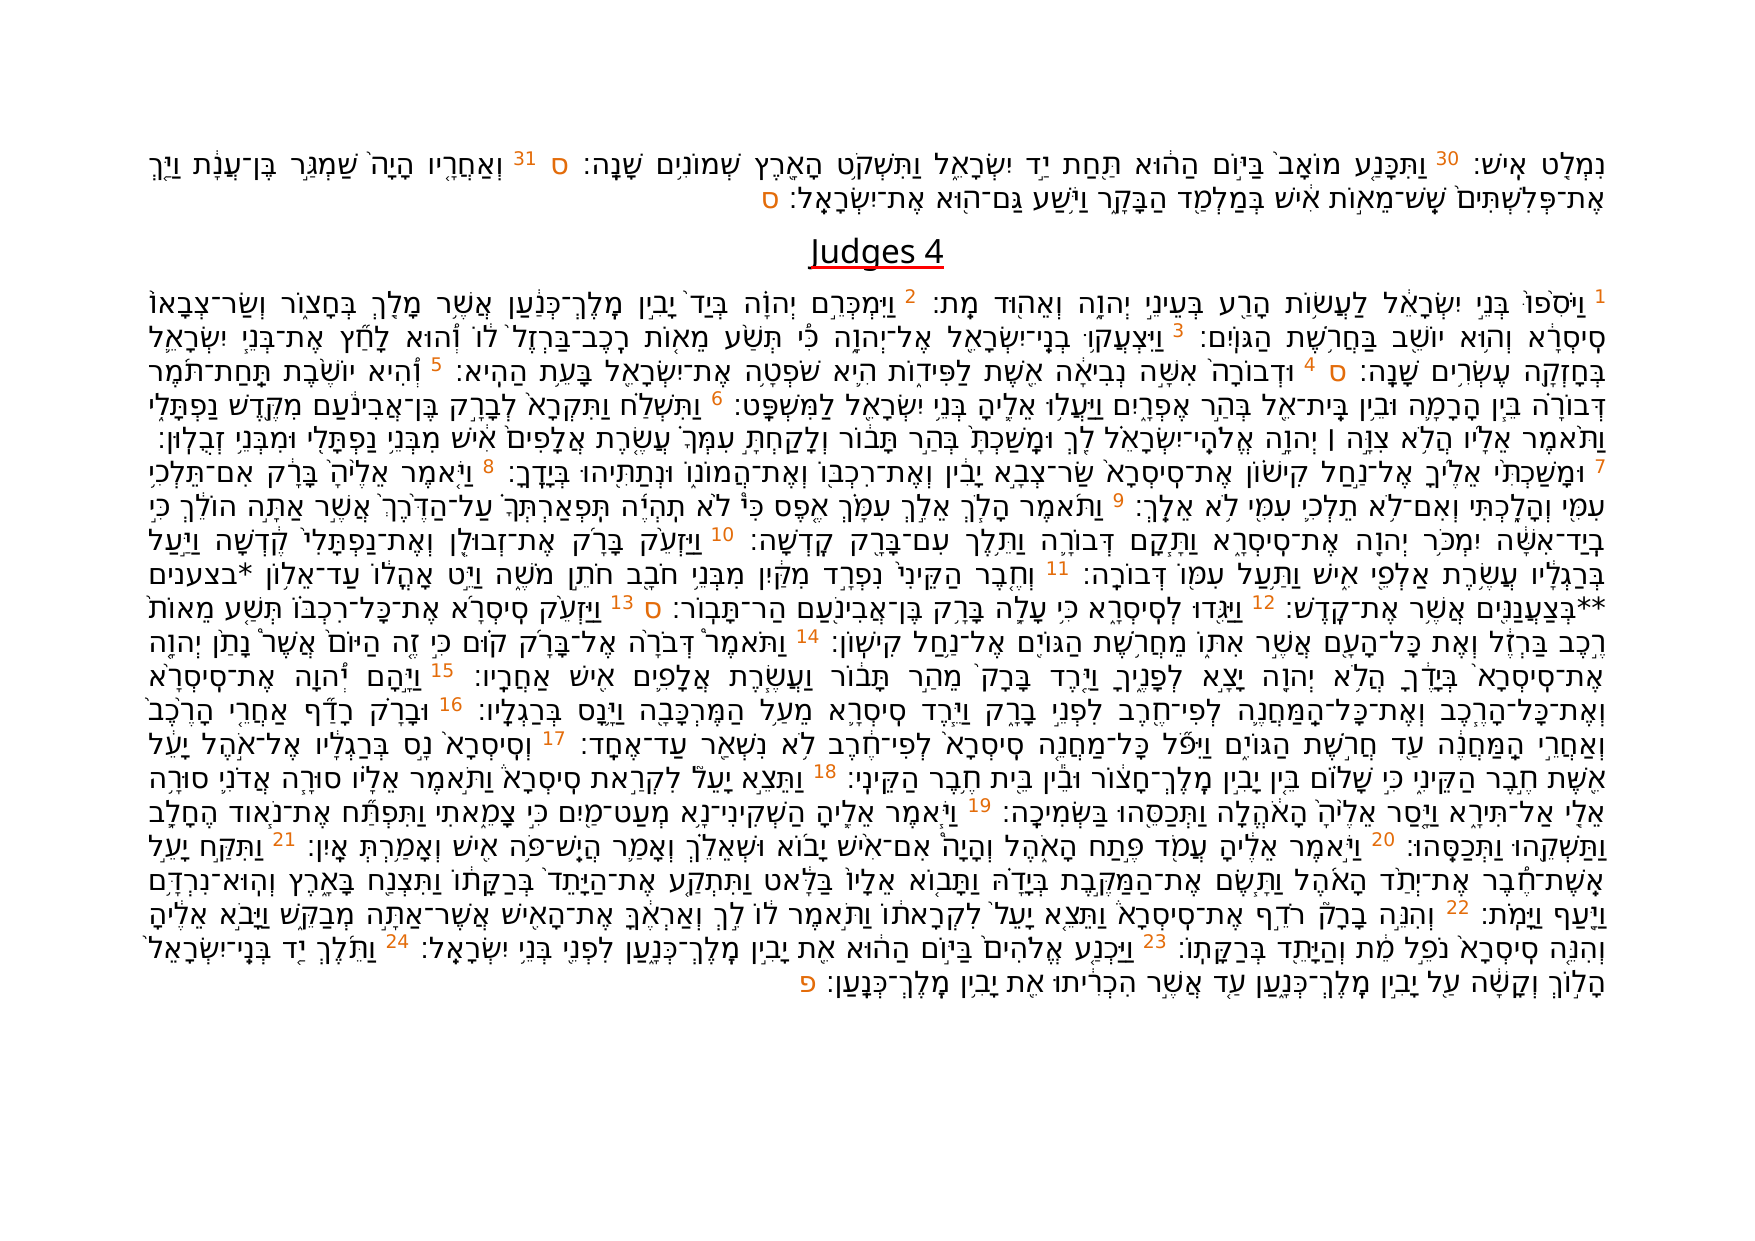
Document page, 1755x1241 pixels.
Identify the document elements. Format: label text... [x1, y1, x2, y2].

text 1 וַיֹּסִ֙פוּ֙ בְּנֵ֣י יִשְׂרָאֵ֔ל לַעֲשׂ֥וֹת הָרַ֖ע בְּעֵינֵ֣י יְהוָ֑ה וְאֵה֖וּד מֵֽת׃ 2 וַיִּמְכְּרֵ֣ם יְהוָ֗ה בְּיַד֙ יָבִ֣ין מֶֽלֶךְ־כְּנַ֔עַן אֲשֶׁ֥ר מָלַ֖ךְ בְּחָצ֑וֹר וְשַׂר־צְבָאוֹ֙ סִֽיסְרָ֔א וְה֥וּא יוֹשֵׁ֖ב בַּחֲרֹ֥שֶׁת הַגּוֹיִֽם׃ ‬‬‬‬3 וַיִּצְעֲק֥וּ בְנֵֽי־יִשְׂרָאֵ֖ל אֶל־יְהוָ֑ה כִּ֠י תְּשַׁ֨ע מֵא֤וֹת רֶֽכֶב־בַּרְזֶל֙ ל֔וֹ וְ֠הוּא לָחַ֞ץ אֶת־בְּנֵ֧י יִשְׂרָאֵ֛ל בְּחָזְקָ֖ה עֶשְׂרִ֥ים שָׁנָֽה׃ ס ‬‬‬‬4 וּדְבוֹרָה֙ אִשָּׁ֣ה נְבִיאָ֔ה אֵ֖שֶׁת לַפִּיד֑וֹת הִ֛יא שֹׁפְטָ֥ה אֶת־יִשְׂרָאֵ֖ל בָּעֵ֥ת הַהִֽיא׃ ‬‬‬‬5 וְ֠הִיא יוֹשֶׁ֨בֶת תַּֽחַת־תֹּ֜מֶר דְּבוֹרָ֗ה בֵּ֧ין הָרָמָ֛ה וּבֵ֥ין בֵּֽית־אֵ֖ל בְּהַ֣ר אֶפְרָ֑יִם וַיַּעֲל֥וּ אֵלֶ֛יהָ בְּנֵ֥י יִשְׂרָאֵ֖ל לַמִּשְׁפָּֽט׃ ‬‬‬‬6 וַתִּשְׁלַ֗ח וַתִּקְרָא֙ לְבָרָ֣ק בֶּן־אֲבִינֹ֔עַם מִקֶּ֖דֶשׁ נַפְתָּלִ֑י וַתֹּ֨אמֶר אֵלָ֜יו הֲלֹ֥א צִוָּ֣ה ׀ יְהוָ֣ה אֱלֹהֵֽי־יִשְׂרָאֵ֗ל לֵ֤ךְ וּמָֽשַׁכְתָּ֙ בְּהַ֣ר תָּב֔וֹר וְלָקַחְתָּ֣ עִמְּךָ֗ עֲשֶׂ֤רֶת אֲלָפִים֙ אִ֔ישׁ מִבְּנֵ֥י נַפְתָּלִ֖י וּמִבְּנֵ֥י זְבֻלֽוּן׃ ‬‬‬‬7 וּמָשַׁכְתִּ֨י אֵלֶ֜יךָ אֶל־נַ֣חַל קִישׁ֗וֹן אֶת־סִֽיסְרָא֙ שַׂר־צְבָ֣א יָבִ֔ין וְאֶת־רִכְבּ֖וֹ וְאֶת־הֲמוֹנ֑וֹ וּנְתַתִּ֖יהוּ בְּיָדֶֽךָ׃ ‬‬‬‬8 וַיֹּ֤אמֶר אֵלֶ֙יהָ֙ בָּרָ֔ק אִם־תֵּלְכִ֥י עִמִּ֖י וְהָלָ֑כְתִּי וְאִם־לֹ֥א תֵלְכִ֛י עִמִּ֖י לֹ֥א אֵלֵֽךְ׃ ‬‬‬‬9 וַתֹּ֜אמֶר הָלֹ֧ךְ אֵלֵ֣ךְ עִמָּ֗ךְ אֶ֚פֶס כִּי֩ לֹ֨א תִֽהְיֶ֜ה תִּֽפְאַרְתְּךָ֗ עַל־הַדֶּ֙רֶךְ֙ אֲשֶׁ֣ר אַתָּ֣ה הוֹלֵ֔ךְ כִּ֣י בְֽיַד־אִשָּׁ֔ה יִמְכֹּ֥ר יְהוָ֖ה אֶת־סִֽיסְרָ֑א וַתָּ֧קָם דְּבוֹרָ֛ה וַתֵּ֥לֶך עִם־בָּרָ֖ק קֶֽדְשָׁה׃ ‬‬‬‬10 וַיַּזְעֵ֨ק בָּרָ֜ק אֶת־זְבוּלֻ֤ן וְאֶת־נַפְתָּלִי֙ קֶ֔דְשָׁה וַיַּ֣עַל בְּרַגְלָ֔יו עֲשֶׂ֥רֶת אַלְפֵ֖י אִ֑ישׁ וַתַּ֥עַל עִמּ֖וֹ דְּבוֹרָֽה׃ ‬‬‬‬11 וְחֶ֤בֶר הַקֵּינִי֙ נִפְרָ֣ד מִקַּ֔יִן מִבְּנֵ֥י חֹבָ֖ב חֹתֵ֣ן מֹשֶׁ֑ה וַיֵּ֣ט אָהֳל֔וֹ עַד־אֵל֥וֹן *בצענים **בְּצַעֲנַנִּ֖ים אֲשֶׁ֥ר אֶת־קֶֽדֶשׁ׃ ‬‬‬‬12 וַיַּגִּ֖דוּ לְסִֽיסְרָ֑א כִּ֥י עָלָ֛ה בָּרָ֥ק בֶּן־אֲבִינֹ֖עַם הַר־תָּבֽוֹר׃ ס ‬‬‬‬13 וַיַּזְעֵ֨ק סִֽיסְרָ֜א אֶת־כָּל־רִכְבּ֗וֹ תְּשַׁ֤ע מֵאוֹת֙ רֶ֣כֶב בַּרְזֶ֔ל וְאֶת‬‏ כָּל־הָעָ֖ם אֲשֶׁ֣ר אִתּ֑וֹ מֵחֲרֹ֥שֶׁת הַגּוֹיִ֖ם אֶל־נַ֥חַל קִישֽׁוֹן׃ ‬‬‬‬‬14 וַתֹּאמֶר֩ דְּבֹרָ֨ה אֶל־בָּרָ֜ק ק֗וּם כִּ֣י זֶ֤ה הַיּוֹם֙ אֲשֶׁר֩ נָתַ֨ן יְהוָ֤ה אֶת־סִֽיסְרָא֙ בְּיָדֶ֔ךָ הֲלֹ֥א יְהוָ֖ה יָצָ֣א לְפָנֶ֑יךָ וַיֵּ֤רֶד בָּרָק֙ מֵהַ֣ר תָּב֔וֹר וַעֲשֶׂ֧רֶת אֲלָפִ֛ים אִ֖ישׁ אַחֲרָֽיו׃ ‬‬‬‬15 וַיָּ֣הָם יְ֠הוָה אֶת־סִֽיסְרָ֨א וְאֶת־כָּל־הָרֶ֧כֶב וְאֶת־כָּל־הַֽמַּחֲנֶ֛ה לְפִי־חֶ֖רֶב לִפְנֵ֣י בָרָ֑ק וַיֵּ֧רֶד סִֽיסְרָ֛א מֵעַ֥ל הַמֶּרְכָּבָ֖ה וַיָּ֥נָס בְּרַגְלָֽיו׃ ‬‬‬‬16 וּבָרָ֗ק רָדַ֞ף אַחֲרֵ֤י הָרֶ֙כֶב֙ וְאַחֲרֵ֣י הַֽמַּחֲנֶ֔ה עַ֖ד חֲרֹ֣שֶׁת הַגּוֹיִ֑ם וַיִּפֹּ֞ל כָּל־מַחֲנֵ֤ה סִֽיסְרָא֙ לְפִי־חֶ֔רֶב לֹ֥א נִשְׁאַ֖ר עַד־אֶחָֽד׃ ‬‬‬‬17 וְסִֽיסְרָא֙ נָ֣ס בְּרַגְלָ֔יו אֶל־אֹ֣הֶל יָעֵ֔ל אֵ֖שֶּׁת חֶ֣בֶר הַקֵּינִ֑י כִּ֣י שָׁל֗וֹם בֵּ֚ין יָבִ֣ין מֶֽלֶךְ־חָצ֔וֹר וּבֵ֕ין בֵּ֖ית חֶ֥בֶר הַקֵּינִֽי׃ ‬‬‬‬18 וַתֵּצֵ֣א יָעֵל֮ לִקְרַ֣את סִֽיסְרָא֒ וַתֹּ֣אמֶר אֵלָ֗יו סוּרָ֧ה אֲדֹנִ֛י סוּרָ֥ה אֵלַ֖י אַל־תִּירָ֑א וַיָּ֤סַר אֵלֶ֙יהָ֙ הָאֹ֔הֱלָה וַתְּכַסֵּ֖הוּ בַּשְּׂמִיכָֽה׃ ‬‬‬‬19 וַיֹּ֧אמֶר אֵלֶ֛יהָ הַשְׁקִינִי־נָ֥א מְעַט־מַ֖יִם כִּ֣י צָמֵ֑אתִי וַתִּפְתַּ֞ח אֶת־נֹ֧אוד הֶחָלָ֛ב וַתַּשְׁקֵ֖הוּ וַתְּכַסֵּֽהוּ׃ ‬‬‬‬20 וַיֹּ֣אמֶר אֵלֶ֔יהָ עֲמֹ֖ד פֶּ֣תַח הָאֹ֑הֶל וְהָיָה֩ אִם־אִ֨ישׁ יָב֜וֹא וּשְׁאֵלֵ֗ךְ וְאָמַ֛ר הֲיֵֽשׁ־פֹּ֥ה אִ֖ישׁ וְאָמַ֥רְתְּ אָֽיִן׃ ‬‬‬‬21 וַתִּקַּ֣ח יָעֵ֣ל אֵֽשֶׁת־חֶ֠בֶר אֶת־יְתַ֨ד הָאֹ֜הֶל וַתָּ֧שֶׂם אֶת־הַמַּקֶּ֣בֶת בְּיָדָ֗הּ וַתָּב֤וֹא אֵלָיו֙ בַּלָּ֔אט וַתִּתְקַ֤ע אֶת־הַיָּתֵד֙ בְּרַקָּת֔וֹ וַתִּצְנַ֖ח בָּאָ֑רֶץ וְהֽוּא־נִרְדָּ֥ם וַיָּ֖עַף וַיָּמֹֽת׃ ‬‬‬‬22 וְהִנֵּ֣ה בָרָק֮ רֹדֵ֣ף אֶת־סִֽיסְרָא֒ וַתֵּצֵ֤א יָעֵל֙ לִקְרָאת֔וֹ וַתֹּ֣אמֶר ל֔וֹ לֵ֣ךְ וְאַרְאֶ֔ךָּ אֶת־הָאִ֖ישׁ אֲשֶׁר־אַתָּ֣ה מְבַקֵּ֑שׁ וַיָּבֹ֣א אֵלֶ֔יהָ וְהִנֵּ֤ה סִֽיסְרָא֙ נֹפֵ֣ל מֵ֔ת וְהַיָּתֵ֖ד בְּרַקָּתֽוֹ׃ ‬‬‬‬23 וַיַּכְנַ֤ע אֱלֹהִים֙ בַּיּ֣וֹם הַה֔וּא אֵ֖ת יָבִ֣ין מֶֽלֶךְ־כְּנָ֑עַן לִפְנֵ֖י בְּנֵ֥י יִשְׂרָאֵֽל׃ ‬‬‬‬24 וַתֵּ֜לֶךְ יַ֤ד בְּנֵֽי־יִשְׂרָאֵל֙ הָל֣וֹךְ וְקָשָׁ֔ה עַ֖ל יָבִ֣ין מֶֽלֶךְ־כְּנָ֑עַן עַ֚ד אֲשֶׁ֣ר הִכְרִ֔יתוּ אֵ֖ת יָבִ֥ין מֶֽלֶךְ־כְּנָֽעַן׃ פ ‬‬‬‬‬‬‬‬‬‬‬‬‬‬‬‬‬‬‬‬‬‬‬‬‬‬‬ [148, 286, 1606, 999]
text Judges 4 [148, 228, 1606, 273]
text 12 וַיֹּסִ֙פוּ֙ בְּנֵ֣י יִשְׂרָאֵ֔ל לַעֲשׂ֥וֹת הָרַ֖ע בְּעֵינֵ֣י יְהוָ֑ה וַיְחַזֵּ֨ק יְהוָ֜ה אֶת־עֶגְל֤וֹן מֶֽלֶךְ־מוֹאָב֙ עַל־יִשְׂרָאֵ֔ל עַ֛ל כִּֽי־עָשׂ֥וּ אֶת־הָרַ֖ע בְּעֵינֵ֥י יְהוָֽה׃ ‬‬‬‬13 וַיֶּאֱסֹ֣ף אֵלָ֔יו אֶת־בְּנֵ֥י עַמּ֖וֹן וַעֲמָלֵ֑ק וַיֵּ֗לֶךְ וַיַּךְ֙ אֶת־יִשְׂרָאֵ֔ל וַיִּֽירְשׁ֖וּ אֶת־עִ֥יר הַתְּמָרִֽים׃ ‬‬‬‬14 וַיַּעַבְד֤וּ בְנֵֽי־יִשְׂרָאֵל֙ אֶת־עֶגְל֣וֹן מֶֽלֶךְ־מוֹאָ֔ב שְׁמוֹנֶ֥ה עֶשְׂרֵ֖ה שָׁנָֽה׃ ס ‬‬‬‬15 וַיִּזְעֲק֣וּ בְנֵֽי־יִשְׂרָאֵל֮ אֶל־יְהוָה֒ וַיָּקֶם֩ יְהוָ֨ה לָהֶ֜ם מוֹשִׁ֗יעַ אֶת־אֵה֤וּד בֶּן־גֵּרָא֙ בֶּן־הַיְמִינִ֔י אִ֥ישׁ אִטֵּ֖ר יַד־יְמִינ֑וֹ וַיִּשְׁלְח֨וּ בְנֵי־יִשְׂרָאֵ֤ל בְּיָדוֹ֙ מִנְחָ֔ה לְעֶגְל֖וֹן מֶ֥לֶךְ מוֹאָֽב׃ ‬‬‬‬16 וַיַּעַשׂ֩ ל֨וֹ אֵה֜וּד חֶ֗רֶב וְלָ֛הּ שְׁנֵ֥י פֵי֖וֹת גֹּ֣מֶד אָרְכָּ֑הּ וַיַּחְגֹּ֤ר אוֹתָהּ֙ מִתַּ֣חַת לְמַדָּ֔יו עַ֖ל יֶ֥רֶךְ יְמִינֽוֹ׃ ‬‬‬‬17 וַיַּקְרֵב֙ אֶת־הַמִּנְחָ֔ה לְעֶגְל֖וֹן מֶ֣לֶךְ מוֹאָ֑ב וְעֶגְל֕וֹן אִ֥ישׁ בָּרִ֖יא מְאֹֽד׃ ‬‬‬‬18 וַֽיְהִי֙ כַּאֲשֶׁ֣ר כִּלָּ֔ה לְהַקְרִ֖יב אֶת־הַמִּנְחָ֑ה וַיְשַׁלַּח֙ אֶת־הָעָ֔ם נֹשְׂאֵ֖י הַמִּנְחָֽה׃ ‬‬‬‬19 וְה֣וּא שָׁ֗ב מִן־הַפְּסִילִים֙ אֲשֶׁ֣ר אֶת־הַגִּלְגָּ֔ל וַיֹּ֕אמֶר דְּבַר־סֵ֥תֶר לִ֛י אֵלֶ֖יךָ הַמֶּ֑לֶךְ וַיֹּ֣אמֶר הָ֔ס וַיֵּֽצְאוּ֙ מֵֽעָלָ֔יו כָּל־הָעֹמְדִ֖ים עָלָֽיו׃ ‬‬‬‬20 וְאֵה֣וּד ׀ בָּ֣א אֵלָ֗יו וְהֽוּא־יֹ֠שֵׁב בַּעֲלִיַּ֨ת הַמְּקֵרָ֤ה אֲשֶׁר־לוֹ֙ לְבַדּ֔וֹ וַיֹּ֣אמֶר אֵה֔וּד דְּבַר־אֱלֹהִ֥ים לִ֖י אֵלֶ֑יךָ וַיָּ֖קָם מֵעַ֥ל הַכִּסֵּֽא׃ ‬‬‬‬21 וַיִּשְׁלַ֤ח אֵהוּד֙ אֶת־יַ֣ד שְׂמֹאל֔וֹ וַיִּקַּח֙ אֶת־הַחֶ֔רֶב מֵעַ֖ל יֶ֣רֶךְ יְמִינ֑וֹ וַיִּתְקָעֶ֖הָ בְּבִטְנֽוֹ׃ ‬‬‬‬22 וַיָּבֹ֨א גַֽם־הַנִּצָּ֜ב אַחַ֣ר הַלַּ֗הַב וַיִּסְגֹּ֤ר הַחֵ֙לֶב֙ בְּעַ֣ד הַלַּ֔הַב כִּ֣י לֹ֥א שָׁלַ֛ף הַחֶ֖רֶב מִבִּטְנ֑וֹ וַיֵּצֵ֖א הֽ͏ַפַּרְשְׁדֹֽנָה׃ ‬‬‬‬23 וַיֵּצֵ֥א אֵה֖וּד הַֽמִּסְדְּר֑וֹנָה וַיִּסְגֹּ֞ר דַּלְת֧וֹת הָעַלִיָּ֛ה בַּעֲד֖וֹ וְנָעָֽל׃ ‬‬‬‬24 וְה֤וּא יָצָא֙ וַעֲבָדָ֣יו בָּ֔אוּ וַיִּרְא֕וּ וְהִנֵּ֛ה דַּלְת֥וֹת הָעֲלִיָּ֖ה נְעֻל֑וֹת וַיֹּ֣אמְר֔וּ אַ֣ךְ מֵסִ֥יךְ ה֛וּא אֶת־רַגְלָ֖יו בַּחֲדַ֥ר הַמְּקֵרָֽה׃ ‬‬‬‬25 וַיָּחִ֣ילוּ עַד־בּ֔וֹשׁ וְהִנֵּ֛ה אֵינֶ֥נּוּ פֹתֵ֖חַ דַּלְת֣וֹת הָֽעֲלִיָּ֑ה וַיִּקְח֤וּ אֶת־הַמַּפְתֵּ֙חַ֙ וַיִּפְתָּ֔חוּ וְהִנֵּה֙ אֲדֹ֣נֵיהֶ֔ם נֹפֵ֥ל אַ֖רְצָה מֵֽת׃ ‬‬‬‬26 וְאֵה֥וּד נִמְלַ֖ט עַ֣ד הִֽתְמַהְמְהָ֑ם וְהוּא֙ עָבַ֣ר אֶת־הַפְּסִילִ֔ים וַיִּמָּלֵ֖ט הַשְּׂעִירָֽתָה׃ ‬‬‬‬27 וַיְהִ֣י בְּבוֹא֔וֹ וַיִּתְקַ֥ע בַּשּׁוֹפָ֖ר בְּהַ֣ר אֶפְרָ֑יִם וַיֵּרְד֨וּ עִמּ֧וֹ בְנֵֽי־יִשְׂרָאֵ֛ל מִן־הָהָ֖ר וְה֥וּא לִפְנֵיהֶֽם׃ ‬‬‬‬28 וַיֹּ֤אמֶר אֲלֵהֶם֙ רִדְפ֣וּ אַחֲרַ֔י כִּֽי־נָתַ֨ן יְהוָ֧ה אֶת־אֹיְבֵיכֶ֛ם אֶת־מוֹאָ֖ב בְּיֶדְכֶ֑ם וַיֵּרְד֣וּ אַחֲרָ֗יו וַֽיִּלְכְּד֞וּ אֶת־מַעְבְּר֤וֹת הַיַּרְדֵּן֙ לְמוֹאָ֔ב וְלֹֽא־נָתְנ֥וּ אִ֖ישׁ לַעֲבֹֽר׃ ‬‬‬‬29 וַיַּכּ֨וּ אֶת־מוֹאָ֜ב בָּעֵ֣ת הַהִ֗יא כַּעֲשֶׂ֤רֶת אֲלָפִים֙ אִ֔ישׁ כָּל־שָׁמֵ֖ן וְכָל־אִ֣ישׁ חָ֑יִל וְלֹ֥א נִמְלַ֖ט אִֽישׁ׃ ‬‬‬‬30 וַתִּכָּנַ֤ע מוֹאָב֙ בַּיּ֣וֹם הַה֔וּא תַּ֖חַת יַ֣ד יִשְׂרָאֵ֑ל וַתִּשְׁקֹ֥ט הָאָ֖רֶץ שְׁמוֹנִ֥ים שָׁנָֽה׃ ס ‬‬‬‬31 וְאַחֲרָ֤יו הָיָה֙ שַׁמְגַּ֣ר בֶּן־עֲנָ֔ת וַיַּ֤ךְ אֶת־פְּלִשְׁתִּים֙ שֵֽׁשׁ־מֵא֣וֹת אִ֔ישׁ בְּמַלְמַ֖ד הַבָּקָ֑ר וַיֹּ֥שַׁע גַּם־ה֖וּא אֶת־יִשְׂרָאֵֽל׃ ס ‬‬‬‬‬‬‬‬‬‬‬‬‬‬‬‬‬‬‬‬‬‬‬‬ [148, 148, 1606, 216]
